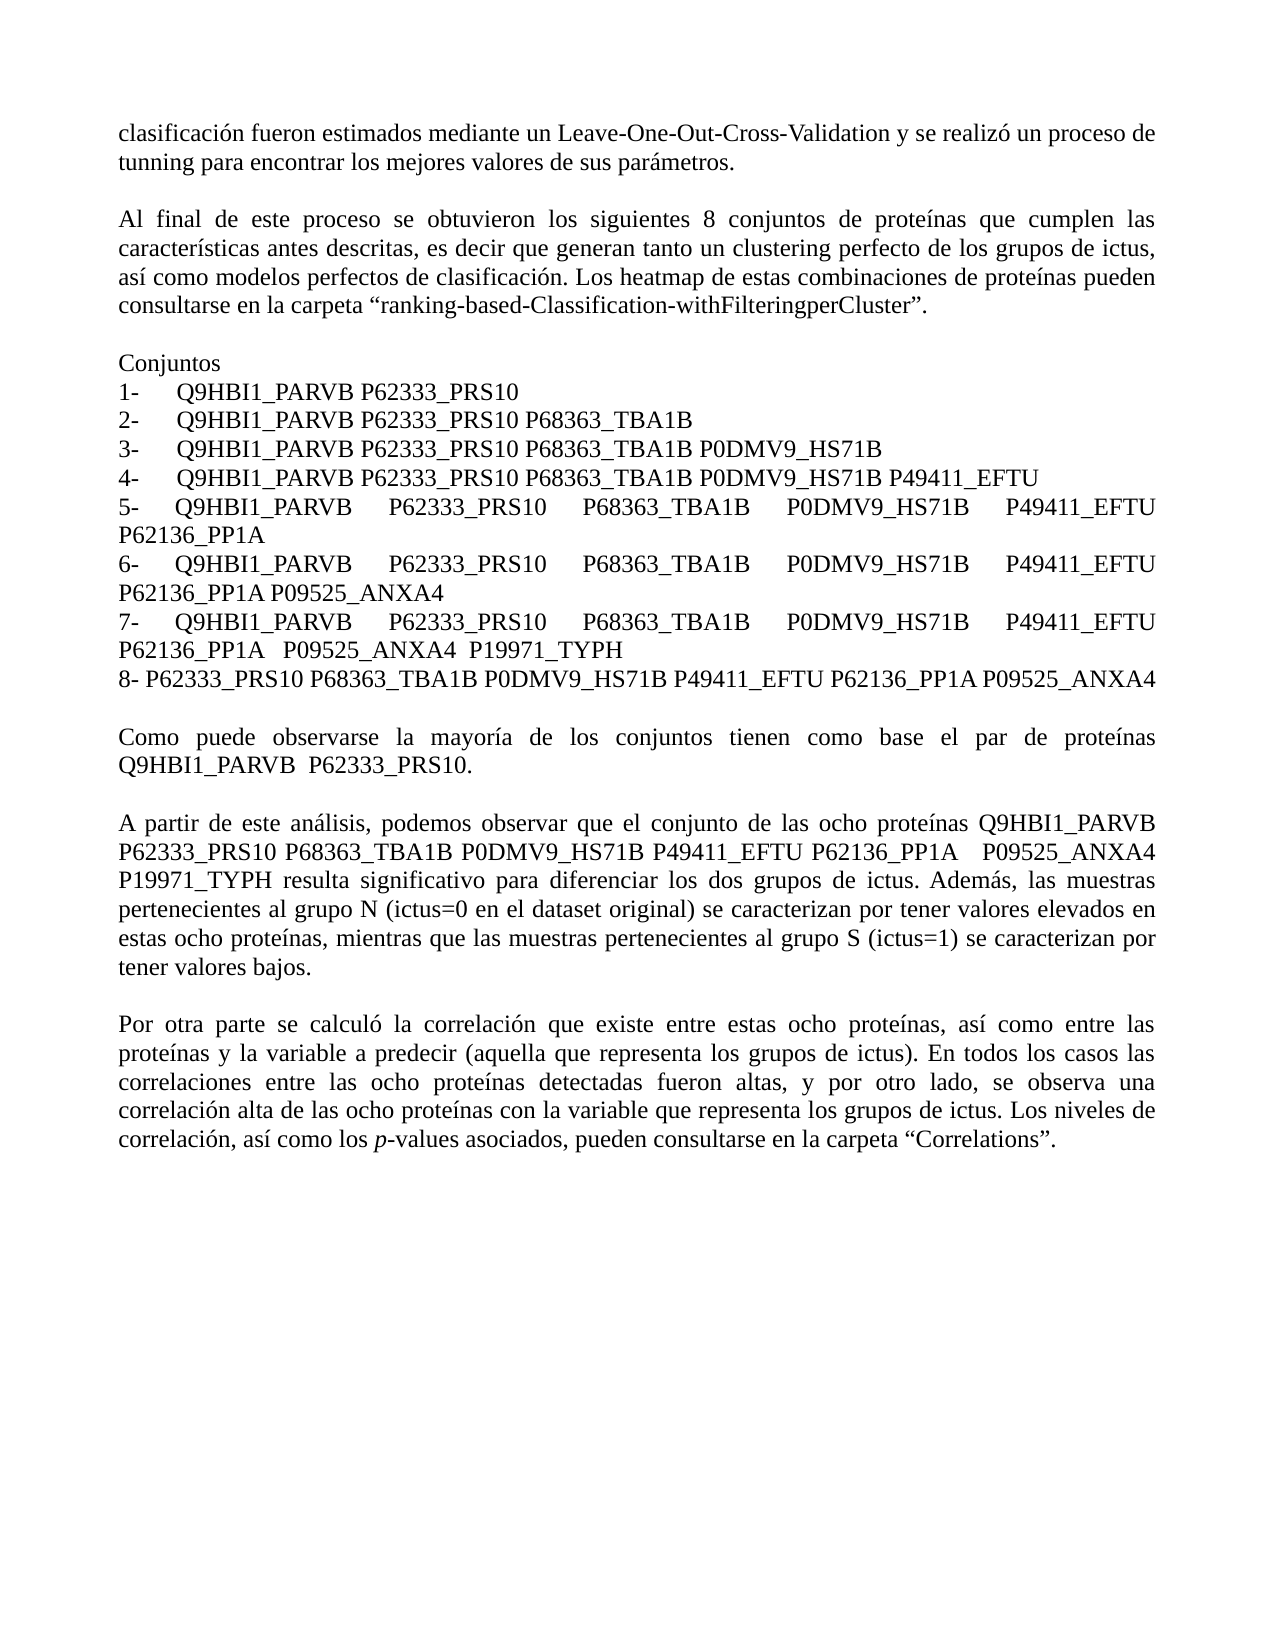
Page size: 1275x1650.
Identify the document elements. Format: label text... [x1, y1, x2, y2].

text 3- Q9HBI1_PARVB P62333_PRS10 P68363_TBA1B P0DMV9_HS71B [118, 434, 1157, 463]
text 4- Q9HBI1_PARVB P62333_PRS10 P68363_TBA1B P0DMV9_HS71B P49411_EFTU [118, 463, 1157, 492]
text Por otra parte se calculó la correlación que existe entre estas ocho proteínas, así como entre las proteínas y la variable a predecir (aquella que representa los grupos de ictus). En todos los casos las correlaciones entre las ocho proteínas detectadas fueron altas, y por otro lado, se observa una correlación alta de las ocho proteínas con la variable que representa los grupos de ictus. Los niveles de correlación, así como los p-values asociados, pueden consultarse en la carpeta “Correlations”. [118, 1009, 1157, 1153]
text Como puede observarse la mayoría de los conjuntos tienen como base el par de proteínas Q9HBI1_PARVB P62333_PRS10. [118, 722, 1157, 779]
text 6- Q9HBI1_PARVB P62333_PRS10 P68363_TBA1B P0DMV9_HS71B P49411_EFTU P62136_PP1A P09525_ANXA4 [118, 549, 1157, 607]
text 5- Q9HBI1_PARVB P62333_PRS10 P68363_TBA1B P0DMV9_HS71B P49411_EFTU P62136_PP1A [118, 492, 1157, 549]
text clasificación fueron estimados mediante un Leave-One-Out-Cross-Validation y se realizó un proceso de tunning para encontrar los mejores valores de sus parámetros. [118, 118, 1157, 176]
text Conjuntos [118, 348, 1157, 377]
text 7- Q9HBI1_PARVB P62333_PRS10 P68363_TBA1B P0DMV9_HS71B P49411_EFTU P62136_PP1A P09525_ANXA4 P19971_TYPH [118, 607, 1157, 664]
text 2- Q9HBI1_PARVB P62333_PRS10 P68363_TBA1B [118, 406, 1157, 434]
text Al final de este proceso se obtuvieron los siguientes 8 conjuntos de proteínas que cumplen las características antes descritas, es decir que generan tanto un clustering perfecto de los grupos de ictus, así como modelos perfectos de clasificación. Los heatmap de estas combinaciones de proteínas pueden consultarse en la carpeta “ranking-based-Classification-withFilteringperCluster”. [118, 204, 1157, 319]
text 8- P62333_PRS10 P68363_TBA1B P0DMV9_HS71B P49411_EFTU P62136_PP1A P09525_ANXA4 [118, 664, 1157, 693]
text A partir de este análisis, podemos observar que el conjunto de las ocho proteínas Q9HBI1_PARVB P62333_PRS10 P68363_TBA1B P0DMV9_HS71B P49411_EFTU P62136_PP1A P09525_ANXA4 P19971_TYPH resulta significativo para diferenciar los dos grupos de ictus. Además, las muestras pertenecientes al grupo N (ictus=0 en el dataset original) se caracterizan por tener valores elevados en estas ocho proteínas, mientras que las muestras pertenecientes al grupo S (ictus=1) se caracterizan por tener valores bajos. [118, 808, 1157, 981]
text 1- Q9HBI1_PARVB P62333_PRS10 [118, 377, 1157, 406]
